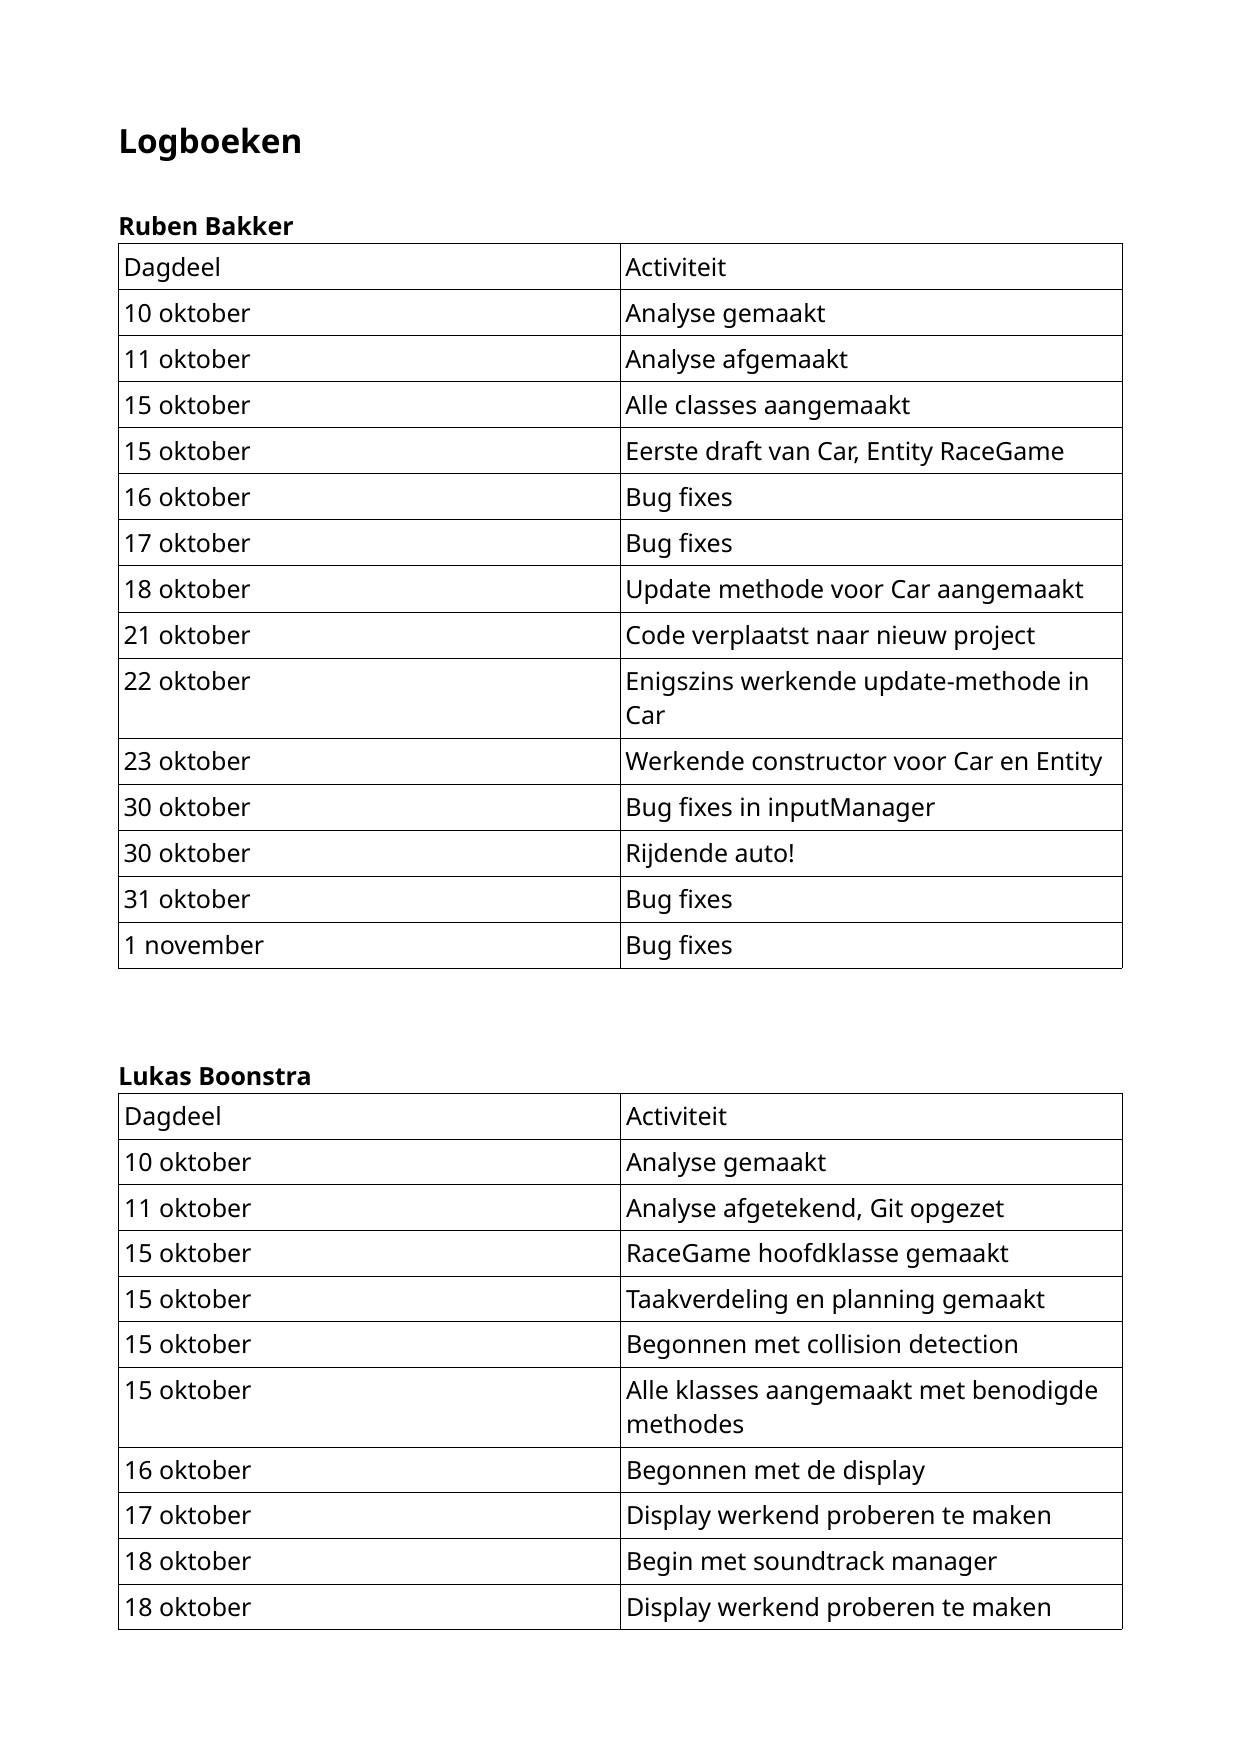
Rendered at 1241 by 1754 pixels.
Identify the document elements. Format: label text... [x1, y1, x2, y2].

table_cell 16 oktober [119, 1448, 620, 1492]
table_cell 15 oktober [119, 1277, 620, 1321]
table_cell Bug fixes [621, 923, 1122, 968]
table_cell Analyse afgetekend, Git opgezet [621, 1185, 1122, 1230]
table_cell RaceGame hoofdklasse gemaakt [621, 1231, 1122, 1276]
table_cell Alle classes aangemaakt [621, 382, 1122, 427]
table_header Activiteit [621, 1094, 1122, 1139]
table_cell Eerste draft van Car, Entity RaceGame [621, 428, 1122, 473]
table_cell 1 november [119, 923, 620, 968]
table_cell 22 oktober [119, 659, 620, 737]
table_cell 15 oktober [119, 1322, 620, 1367]
table_cell 16 oktober [119, 474, 620, 519]
table_cell 11 oktober [119, 1185, 620, 1230]
table_cell Bug fixes [621, 520, 1122, 565]
table_cell Bug fixes [621, 474, 1122, 519]
table_cell 18 oktober [119, 1539, 620, 1583]
table_cell 15 oktober [119, 428, 620, 473]
table_cell 15 oktober [119, 1231, 620, 1276]
table_cell Werkende constructor voor Car en Entity [621, 739, 1122, 783]
table_cell 23 oktober [119, 739, 620, 783]
table_cell 11 oktober [119, 336, 620, 381]
text Logboeken [118, 118, 1122, 163]
table_cell Analyse afgemaakt [621, 336, 1122, 381]
table_cell Rijdende auto! [621, 831, 1122, 876]
table_cell 10 oktober [119, 1140, 620, 1184]
table_cell 17 oktober [119, 1493, 620, 1538]
table_cell 18 oktober [119, 1585, 620, 1629]
table_cell Analyse gemaakt [621, 290, 1122, 335]
table_cell 21 oktober [119, 613, 620, 657]
table_cell 31 oktober [119, 877, 620, 922]
table_cell 18 oktober [119, 566, 620, 611]
text Ruben Bakker [118, 209, 1122, 243]
table_cell 30 oktober [119, 831, 620, 876]
table_cell Display werkend proberen te maken [621, 1585, 1122, 1629]
table_cell Begonnen met collision detection [621, 1322, 1122, 1367]
table_cell Display werkend proberen te maken [621, 1493, 1122, 1538]
table_cell Bug fixes [621, 877, 1122, 922]
table_cell Bug fixes in inputManager [621, 785, 1122, 829]
table_cell 30 oktober [119, 785, 620, 829]
table_cell 15 oktober [119, 382, 620, 427]
table_cell Begin met soundtrack manager [621, 1539, 1122, 1583]
table_cell Begonnen met de display [621, 1448, 1122, 1492]
table_cell 10 oktober [119, 290, 620, 335]
table_cell Analyse gemaakt [621, 1140, 1122, 1184]
table_header Dagdeel [119, 1094, 620, 1139]
table_cell Enigszins werkende update-methode in Car [621, 659, 1122, 737]
table_cell Update methode voor Car aangemaakt [621, 566, 1122, 611]
table_cell 15 oktober [119, 1368, 620, 1447]
table_cell 17 oktober [119, 520, 620, 565]
table_header Activiteit [621, 244, 1122, 289]
table_cell Taakverdeling en planning gemaakt [621, 1277, 1122, 1321]
table_cell Alle klasses aangemaakt met benodigde methodes [621, 1368, 1122, 1447]
table_header Dagdeel [119, 244, 620, 289]
text Lukas Boonstra [118, 1059, 1122, 1093]
table_cell Code verplaatst naar nieuw project [621, 613, 1122, 657]
